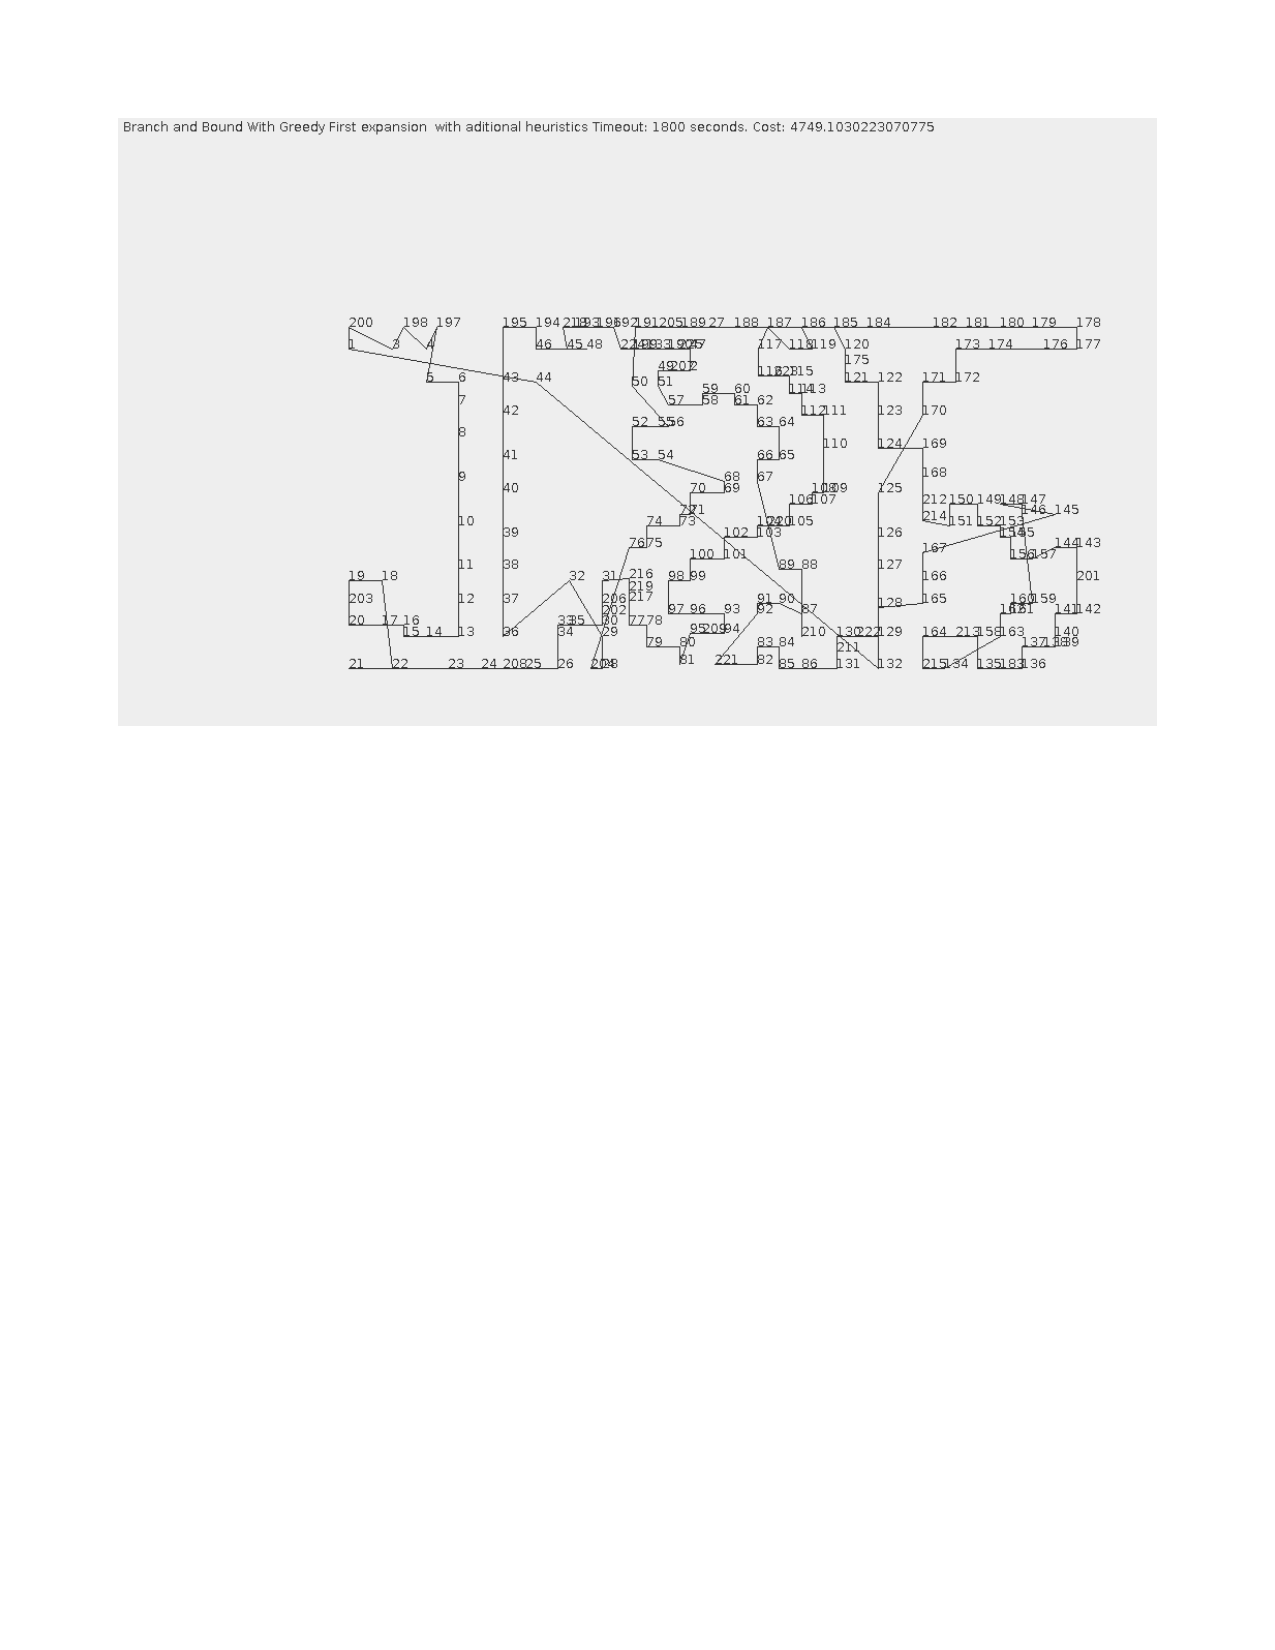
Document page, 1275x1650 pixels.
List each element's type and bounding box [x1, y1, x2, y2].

picture [118, 118, 1157, 726]
